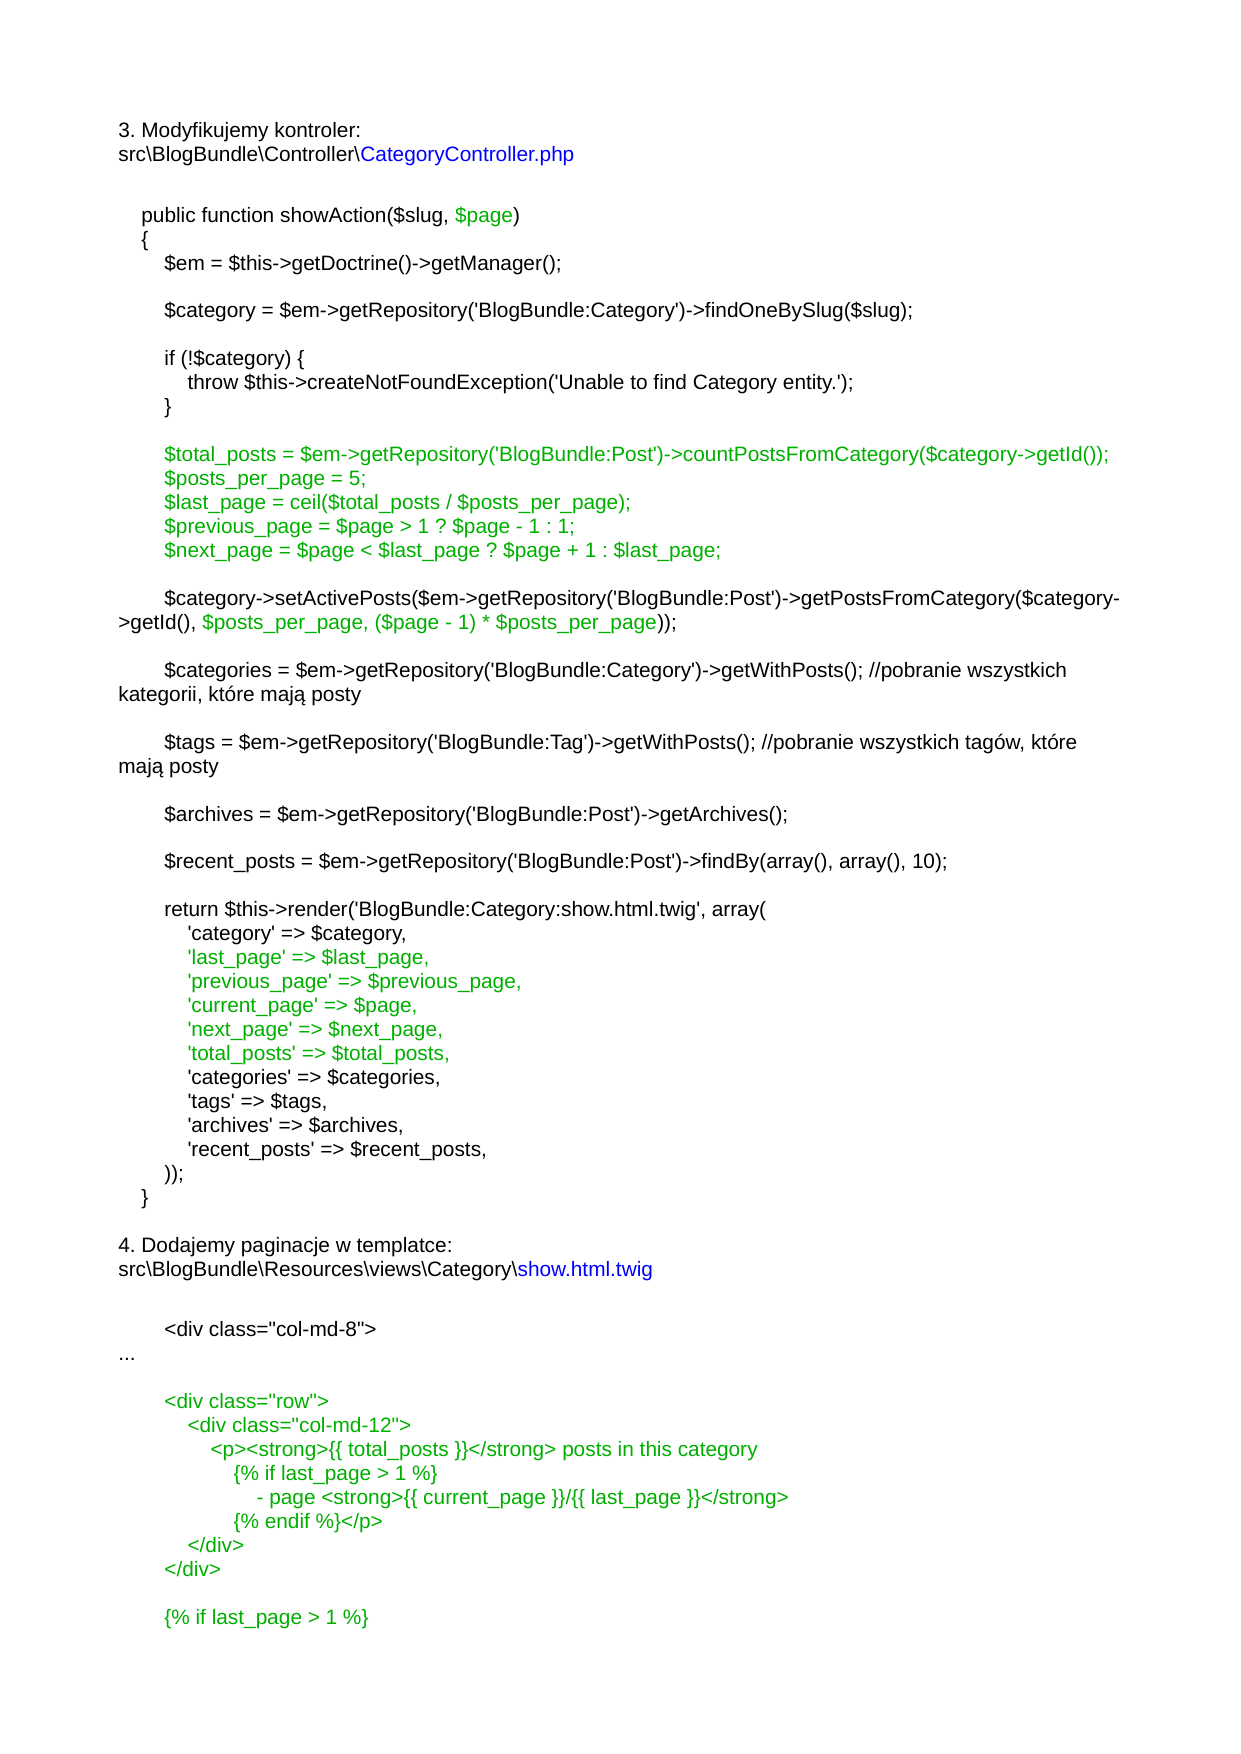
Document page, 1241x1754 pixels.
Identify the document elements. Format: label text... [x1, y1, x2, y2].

text public function showAction($slug, $page) [118, 202, 1122, 226]
text $total_posts = $em->getRepository('BlogBundle:Post')->countPostsFromCategory($category->getId()); [118, 442, 1122, 466]
text { [118, 226, 1122, 250]
text 'last_page' => $last_page, [118, 945, 1122, 969]
text $previous_page = $page > 1 ? $page - 1 : 1; [118, 514, 1122, 538]
text $next_page = $page < $last_page ? $page + 1 : $last_page; [118, 538, 1122, 562]
text )); [118, 1161, 1122, 1185]
text </div> [118, 1533, 1122, 1557]
text ... [118, 1341, 1122, 1365]
text {% if last_page > 1 %} [118, 1461, 1122, 1485]
text $posts_per_page = 5; [118, 466, 1122, 490]
text {% if last_page > 1 %} [118, 1604, 1122, 1628]
text 'archives' => $archives, [118, 1113, 1122, 1137]
text 3. Modyfikujemy kontroler: [118, 118, 1122, 142]
text return $this->render('BlogBundle:Category:show.html.twig', array( [118, 897, 1122, 921]
text 'total_posts' => $total_posts, [118, 1041, 1122, 1065]
text 'tags' => $tags, [118, 1089, 1122, 1113]
text <div class="row"> [118, 1389, 1122, 1413]
text throw $this->createNotFoundException('Unable to find Category entity.'); [118, 370, 1122, 394]
text <p><strong>{{ total_posts }}</strong> posts in this category [118, 1437, 1122, 1461]
text } [118, 1185, 1122, 1209]
text 'category' => $category, [118, 921, 1122, 945]
text } [118, 394, 1122, 418]
text src\BlogBundle\Resources\views\Category\show.html.twig [118, 1257, 1122, 1281]
text $em = $this->getDoctrine()->getManager(); [118, 250, 1122, 274]
text if (!$category) { [118, 346, 1122, 370]
text </div> [118, 1557, 1122, 1581]
text $category = $em->getRepository('BlogBundle:Category')->findOneBySlug($slug); [118, 298, 1122, 322]
text $category->setActivePosts($em->getRepository('BlogBundle:Post')->getPostsFromCategory($category->getId(), $posts_per_page, ($page - 1) * $posts_per_page)); [118, 586, 1122, 634]
text $tags = $em->getRepository('BlogBundle:Tag')->getWithPosts(); //pobranie wszystkich tagów, które mają posty [118, 729, 1122, 777]
text 'categories' => $categories, [118, 1065, 1122, 1089]
text - page <strong>{{ current_page }}/{{ last_page }}</strong> [118, 1485, 1122, 1509]
text 'previous_page' => $previous_page, [118, 969, 1122, 993]
text {% endif %}</p> [118, 1509, 1122, 1533]
text 'current_page' => $page, [118, 993, 1122, 1017]
text <div class="col-md-8"> [118, 1317, 1122, 1341]
text $archives = $em->getRepository('BlogBundle:Post')->getArchives(); [118, 801, 1122, 825]
text 'recent_posts' => $recent_posts, [118, 1137, 1122, 1161]
text 4. Dodajemy paginacje w templatce: [118, 1233, 1122, 1257]
text $categories = $em->getRepository('BlogBundle:Category')->getWithPosts(); //pobranie wszystkich kategorii, które mają posty [118, 658, 1122, 706]
text 'next_page' => $next_page, [118, 1017, 1122, 1041]
text <div class="col-md-12"> [118, 1413, 1122, 1437]
text src\BlogBundle\Controller\CategoryController.php [118, 142, 1122, 166]
text $recent_posts = $em->getRepository('BlogBundle:Post')->findBy(array(), array(), 10); [118, 849, 1122, 873]
text $last_page = ceil($total_posts / $posts_per_page); [118, 490, 1122, 514]
